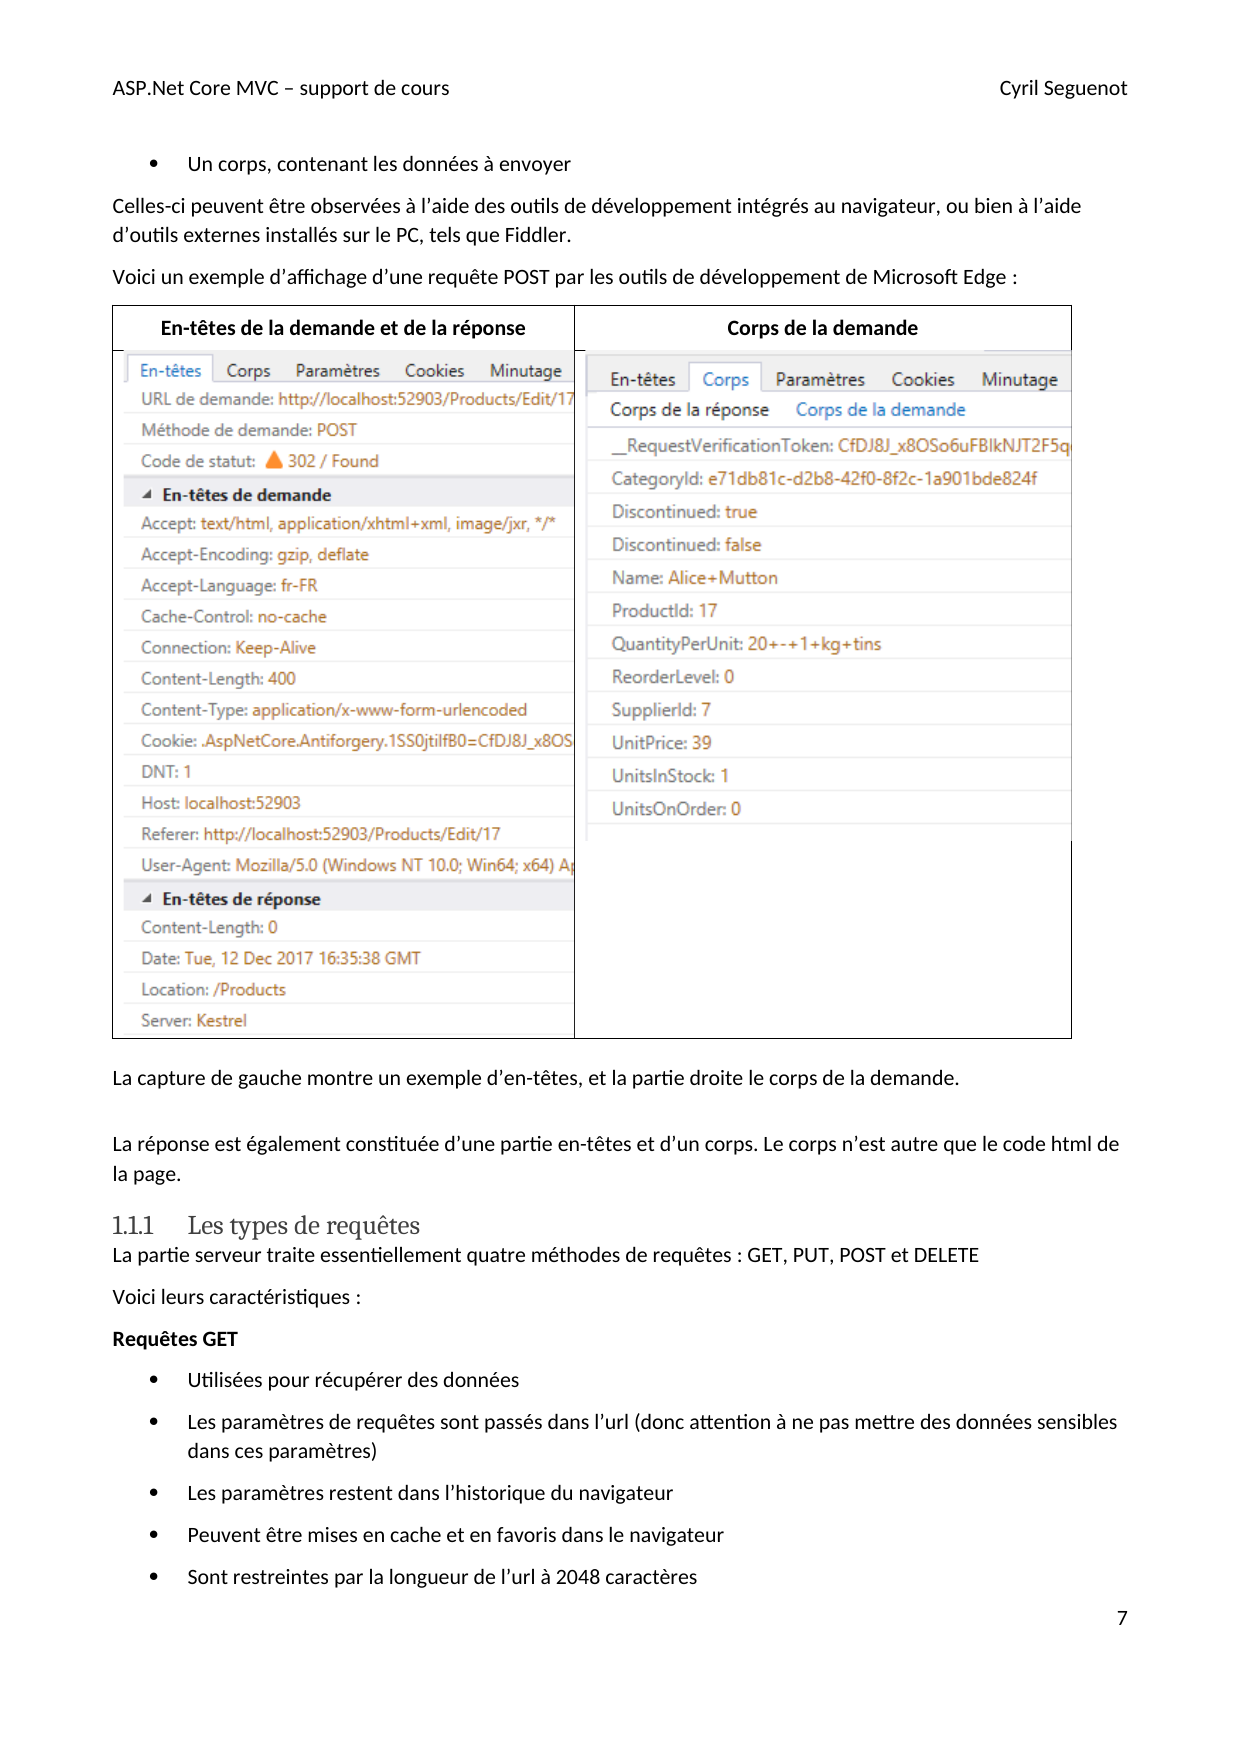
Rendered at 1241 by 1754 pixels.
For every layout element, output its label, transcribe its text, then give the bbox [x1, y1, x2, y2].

table_cell [113, 351, 123, 1038]
text La réponse est également constituée d’une partie en-têtes et d’un corps. Le corps n’est autre que le code html de la page. [112, 1131, 1128, 1187]
text La partie serveur traite essentiellement quatre méthodes de requêtes : GET, PUT, POST et DELETE [112, 1241, 1128, 1268]
list Un corps, contenant les données à envoyer [150, 150, 1128, 177]
text La capture de gauche montre un exemple d’en-têtes, et la partie droite le corps de la demande. [112, 1064, 1128, 1091]
text Voici leurs caractéristiques : [112, 1283, 1128, 1309]
list Les paramètres restent dans l’historique du navigateur [150, 1479, 1128, 1506]
list Peuvent être mises en cache et en favoris dans le navigateur [150, 1521, 1128, 1548]
list Sont restreintes par la longueur de l’url à 2048 caractères [150, 1563, 1128, 1589]
text Requêtes GET [112, 1325, 1128, 1351]
text Celles-ci peuvent être observées à l’aide des outils de développement intégrés au navigateur, ou bien à l’aide d’outils externes installés sur le PC, tels que Fiddler. [112, 192, 1128, 248]
subtitle Les types de requêtes [112, 1210, 1128, 1241]
list Utilisées pour récupérer des données [150, 1366, 1128, 1393]
table_header Corps de la demande [575, 306, 1071, 349]
table_header En-têtes de la demande et de la réponse [113, 306, 574, 349]
text Voici un exemple d’affichage d’une requête POST par les outils de développement de Microsoft Edge : [112, 263, 1128, 289]
list Les paramètres de requêtes sont passés dans l’url (donc attention à ne pas mettre des données sensibles dans ces paramètres) [150, 1408, 1128, 1464]
table_cell [575, 351, 1071, 1038]
